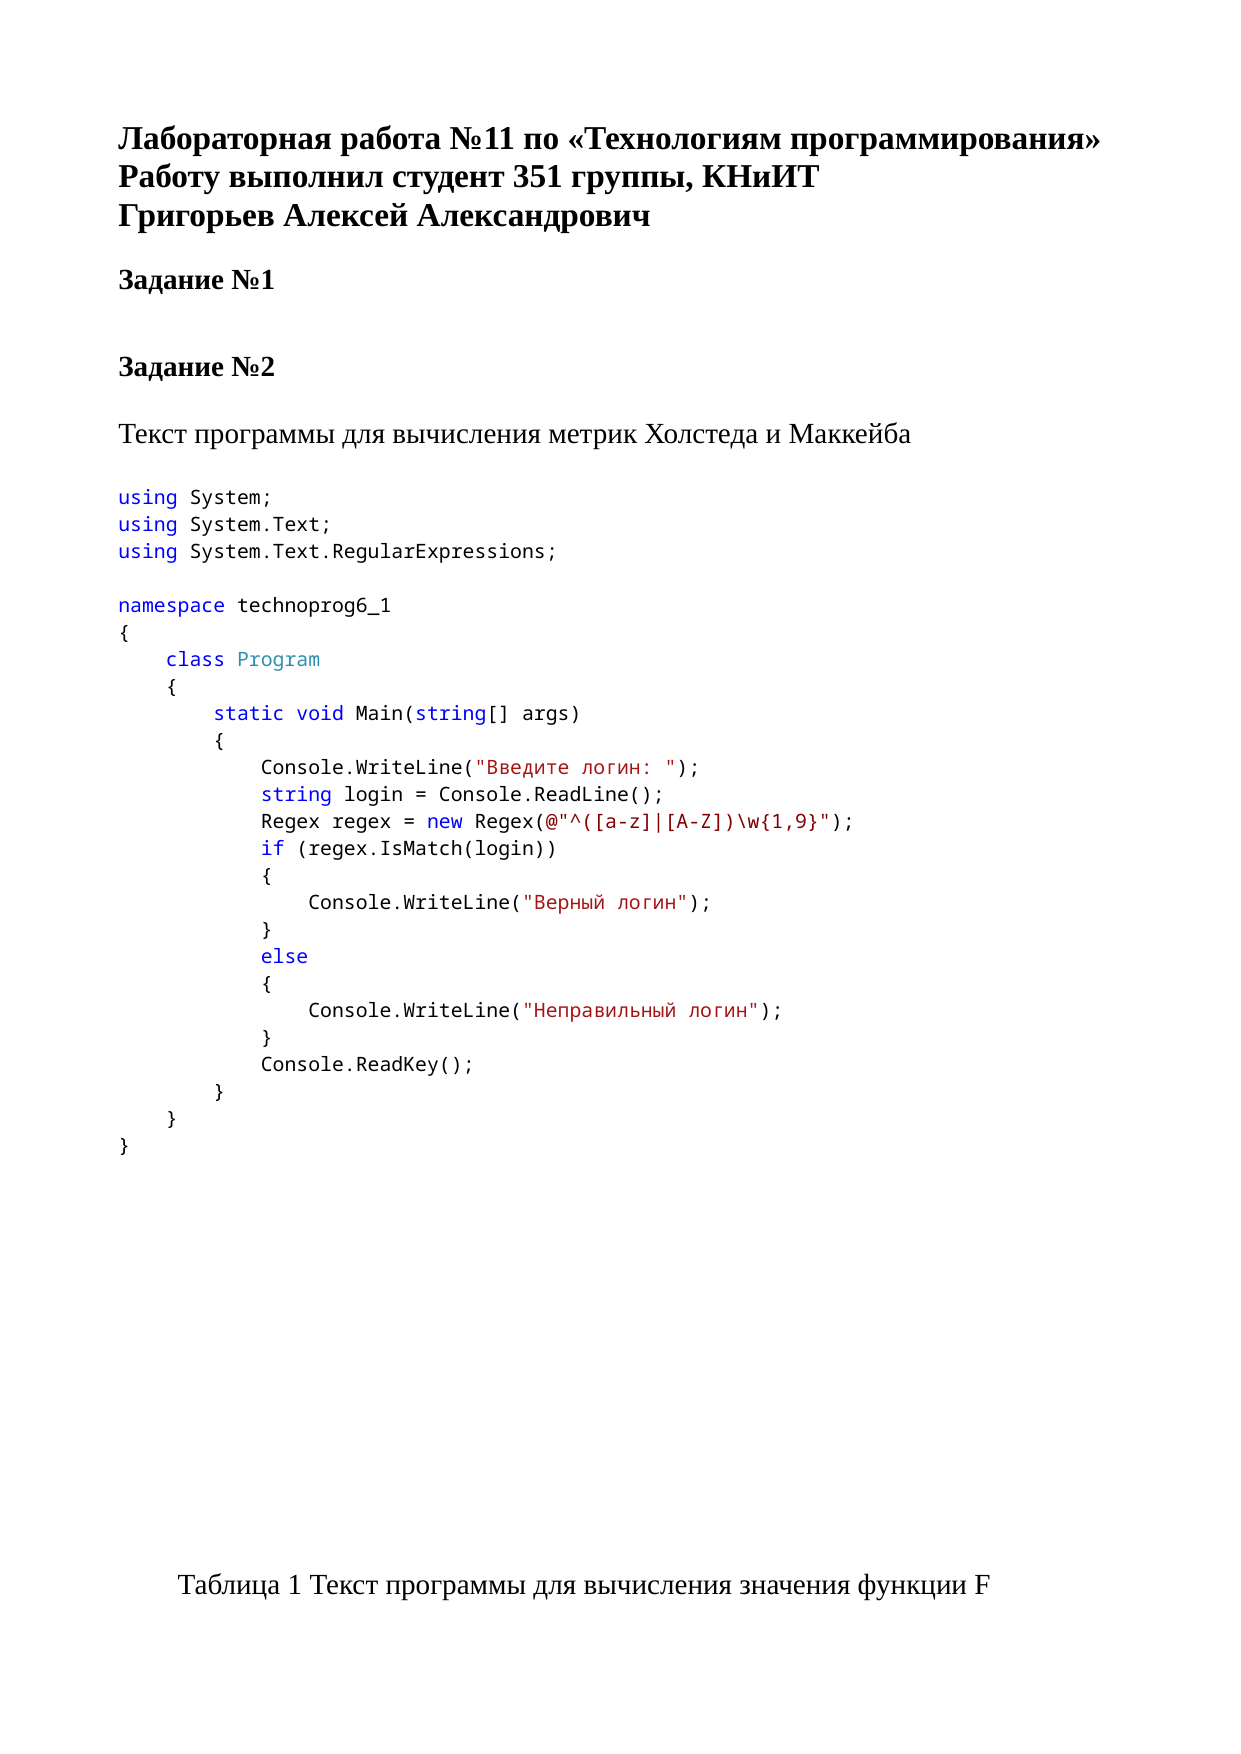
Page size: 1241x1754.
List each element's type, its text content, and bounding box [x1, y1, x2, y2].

text Григорьев Алексей Александрович [118, 195, 1122, 233]
text string login = Console.ReadLine(); [118, 780, 1122, 807]
text static void Main(string[] args) [118, 699, 1122, 726]
text Console.ReadKey(); [118, 1050, 1122, 1077]
text Таблица 1 Текст программы для вычисления значения функции F [118, 1567, 1122, 1601]
text { [118, 672, 1122, 699]
text Console.WriteLine("Неправильный логин"); [118, 996, 1122, 1023]
text { [118, 618, 1122, 645]
text using System; [118, 483, 1122, 511]
text else [118, 942, 1122, 969]
text Лабораторная работа №11 по «Технологиям программирования» [118, 118, 1122, 156]
text Console.WriteLine("Введите логин: "); [118, 753, 1122, 780]
text if (regex.IsMatch(login)) [118, 834, 1122, 861]
text Работу выполнил студент 351 группы, КНиИТ [118, 156, 1122, 195]
text } [118, 915, 1122, 942]
text Текст программы для вычисления метрик Холстеда и Маккейба [118, 416, 1122, 450]
text { [118, 726, 1122, 753]
text class Program [118, 645, 1122, 672]
text { [118, 861, 1122, 888]
text Задание №2 [118, 349, 1122, 383]
text } [118, 1023, 1122, 1050]
text } [118, 1077, 1122, 1104]
text using System.Text.RegularExpressions; [118, 537, 1122, 564]
text } [118, 1104, 1122, 1131]
text using System.Text; [118, 511, 1122, 537]
text Задание №1 [118, 262, 1122, 295]
text Regex regex = new Regex(@"^([a-z]|[A-Z])\w{1,9}"); [118, 807, 1122, 834]
text } [118, 1131, 1122, 1158]
text { [118, 969, 1122, 996]
text namespace technoprog6_1 [118, 591, 1122, 618]
text Console.WriteLine("Верный логин"); [118, 888, 1122, 915]
